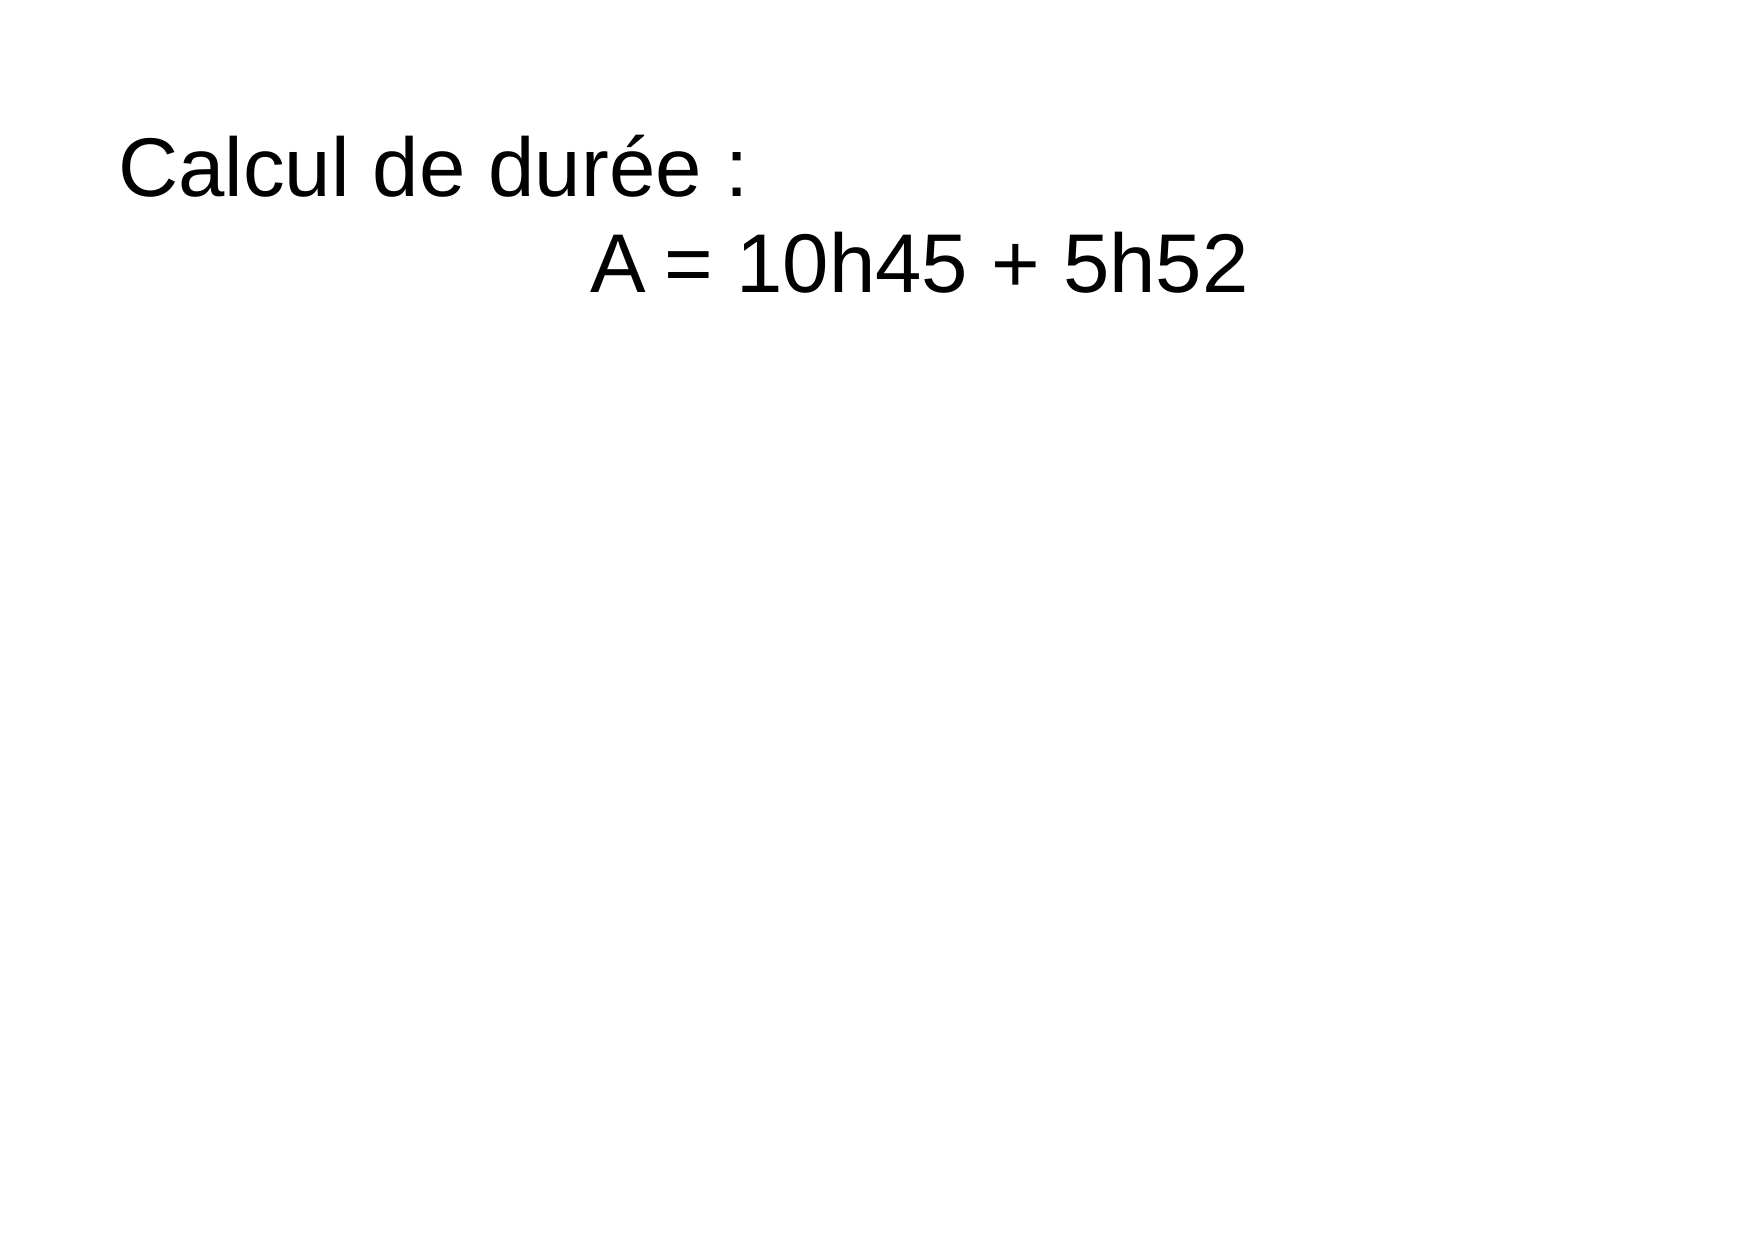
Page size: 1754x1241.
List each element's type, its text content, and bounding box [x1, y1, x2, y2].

text A = 10h45 + 5h52 [591, 214, 1636, 310]
text Calcul de durée : [118, 118, 1636, 214]
